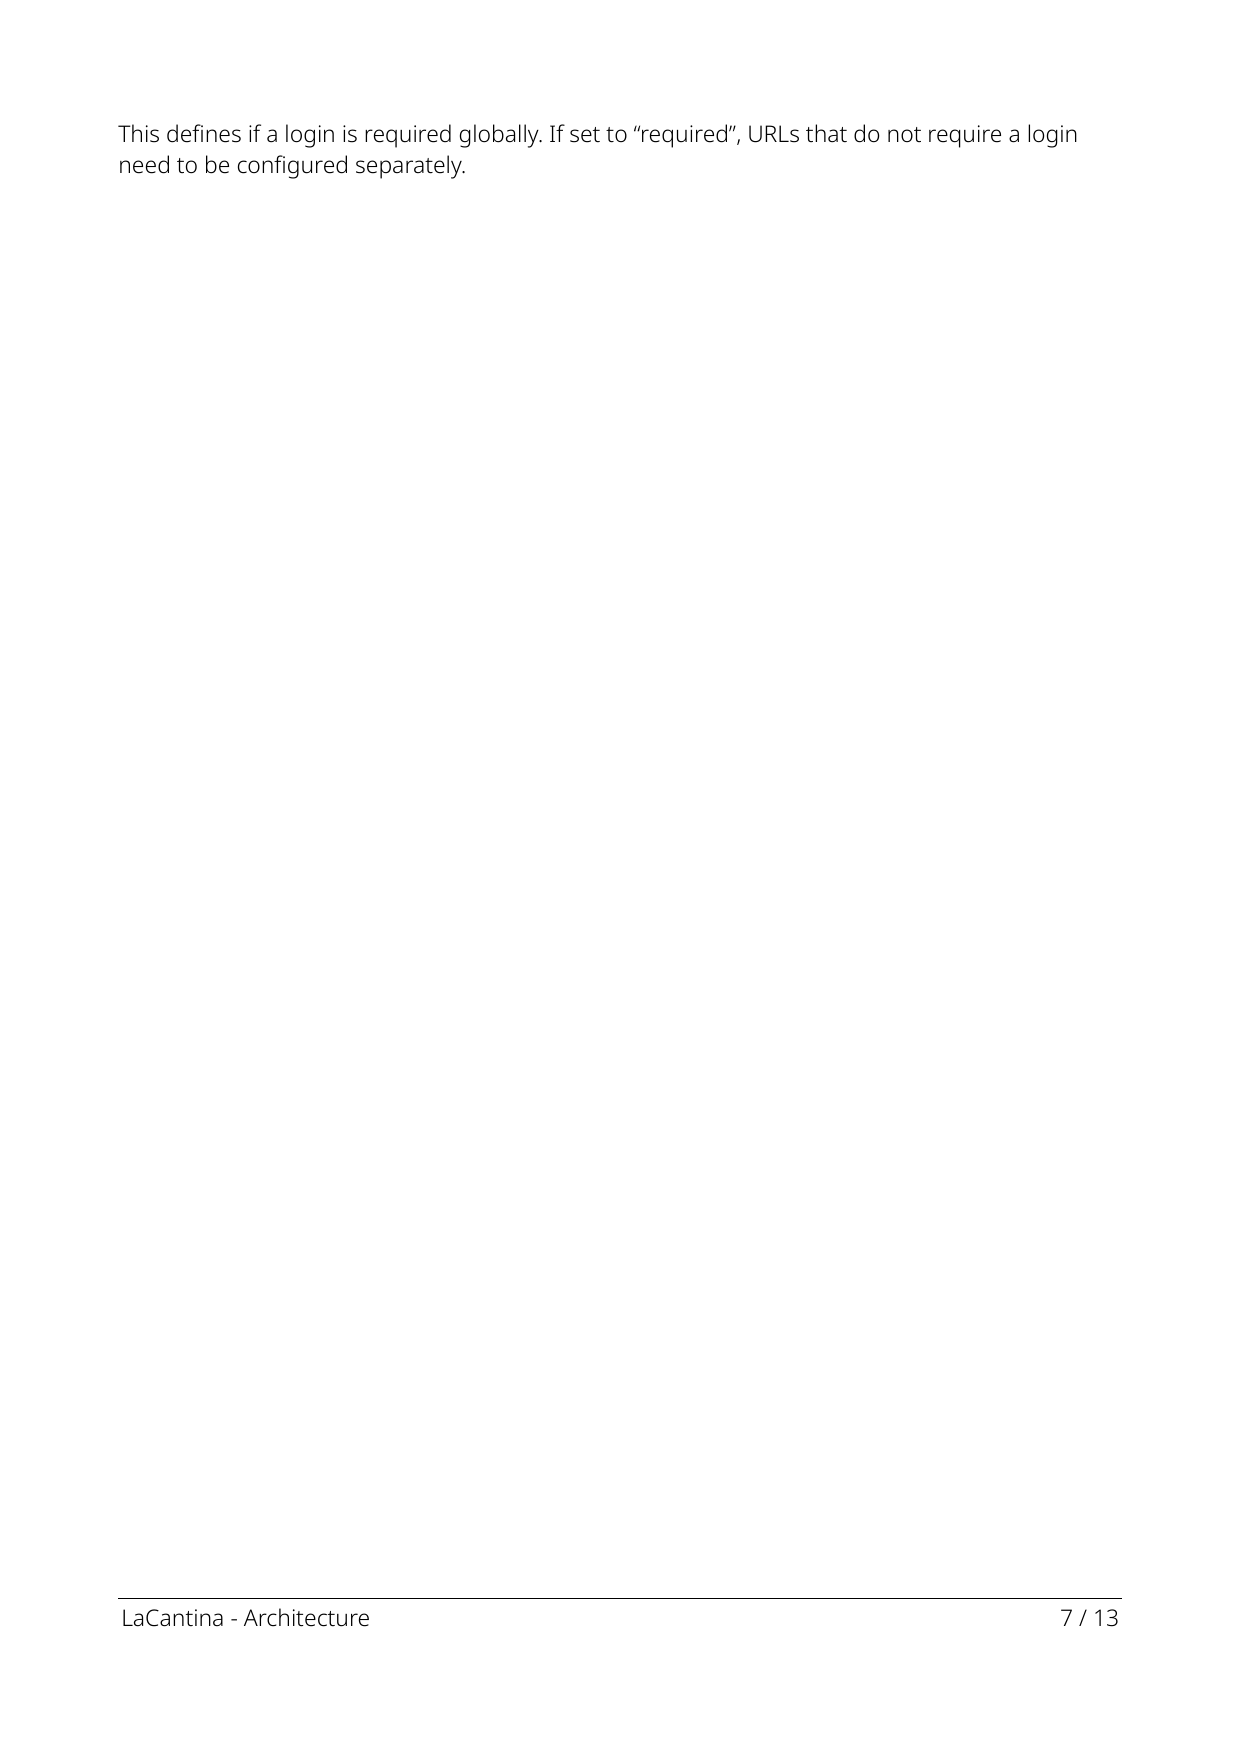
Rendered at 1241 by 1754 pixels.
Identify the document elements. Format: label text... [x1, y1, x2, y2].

text This defines if a login is required globally. If set to “required”, URLs that do not require a login need to be configured separately. [118, 118, 1122, 181]
